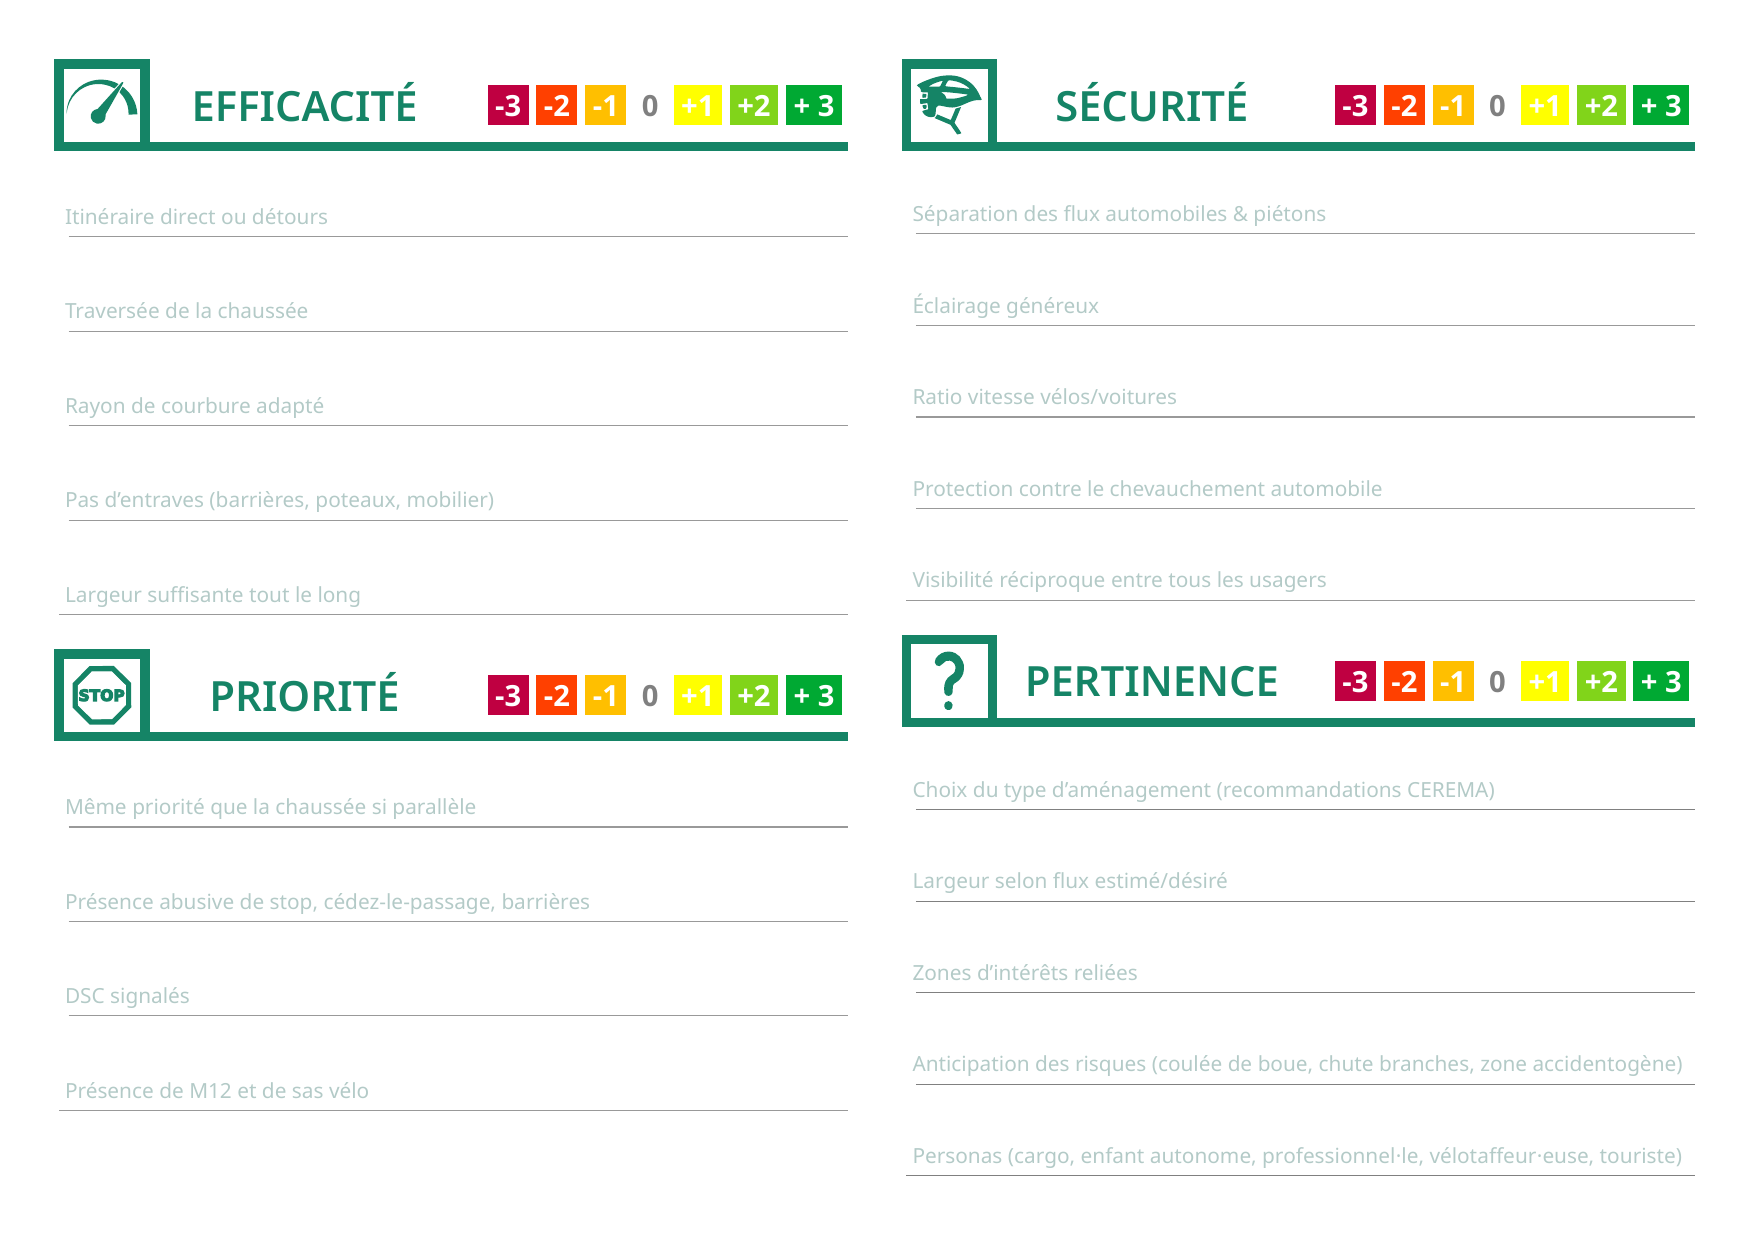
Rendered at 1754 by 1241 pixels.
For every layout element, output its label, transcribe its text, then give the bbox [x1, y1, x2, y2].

table_cell Personas (cargo, enfant autonome, professionnel·le, vélotaffeur·euse, touriste) [906, 1084, 1695, 1175]
table_cell Visibilité réciproque entre tous les usagers [906, 508, 1695, 599]
table_cell Zones d’intérêts reliées [906, 901, 1695, 992]
table_cell Anticipation des risques (coulée de boue, chute branches, zone accidentogène) [906, 992, 1695, 1084]
table_cell Rayon de courbure adapté [59, 331, 847, 425]
table_header [911, 644, 988, 717]
table_header [911, 69, 988, 142]
table_cell Pas d’entraves (barrières, poteaux, mobilier) [59, 425, 847, 520]
table_cell Séparation des flux automobiles & piétons [906, 151, 1695, 233]
table_cell Traversée de la chaussée [59, 236, 847, 331]
table_header -3 -2 -1 0 +1 +2 + 3 [464, 59, 847, 142]
table_header [64, 659, 140, 732]
table_cell Protection contre le chevauchement automobile [906, 416, 1695, 508]
table_header -3 -2 -1 0 +1 +2 + 3 [1311, 59, 1695, 142]
table_cell Éclairage généreux [906, 233, 1695, 325]
table_cell Présence abusive de stop, cédez-le-passage, barrières [59, 826, 847, 921]
table_cell Largeur suffisante tout le long [59, 520, 847, 614]
table_header PERTINENCE [997, 635, 1311, 717]
table_cell Ratio vitesse vélos/voitures [906, 325, 1695, 416]
table_cell DSC signalés [59, 921, 847, 1015]
table_cell Présence de M12 et de sas vélo [59, 1015, 847, 1110]
table_header -3 -2 -1 0 +1 +2 + 3 [1311, 635, 1695, 717]
table_header -3 -2 -1 0 +1 +2 + 3 [464, 649, 847, 732]
table_header [64, 69, 140, 142]
table_cell Même priorité que la chaussée si parallèle [59, 741, 847, 826]
table_cell Itinéraire direct ou détours [59, 151, 847, 236]
table_header priorité [150, 649, 464, 732]
table_cell Largeur selon flux estimé/désiré [906, 809, 1695, 901]
table_header EFFICACITÉ [150, 59, 464, 142]
table_cell Choix du type d’aménagement (recommandations CEREMA) [906, 727, 1695, 809]
table_header SÉCURITÉ [997, 59, 1311, 142]
